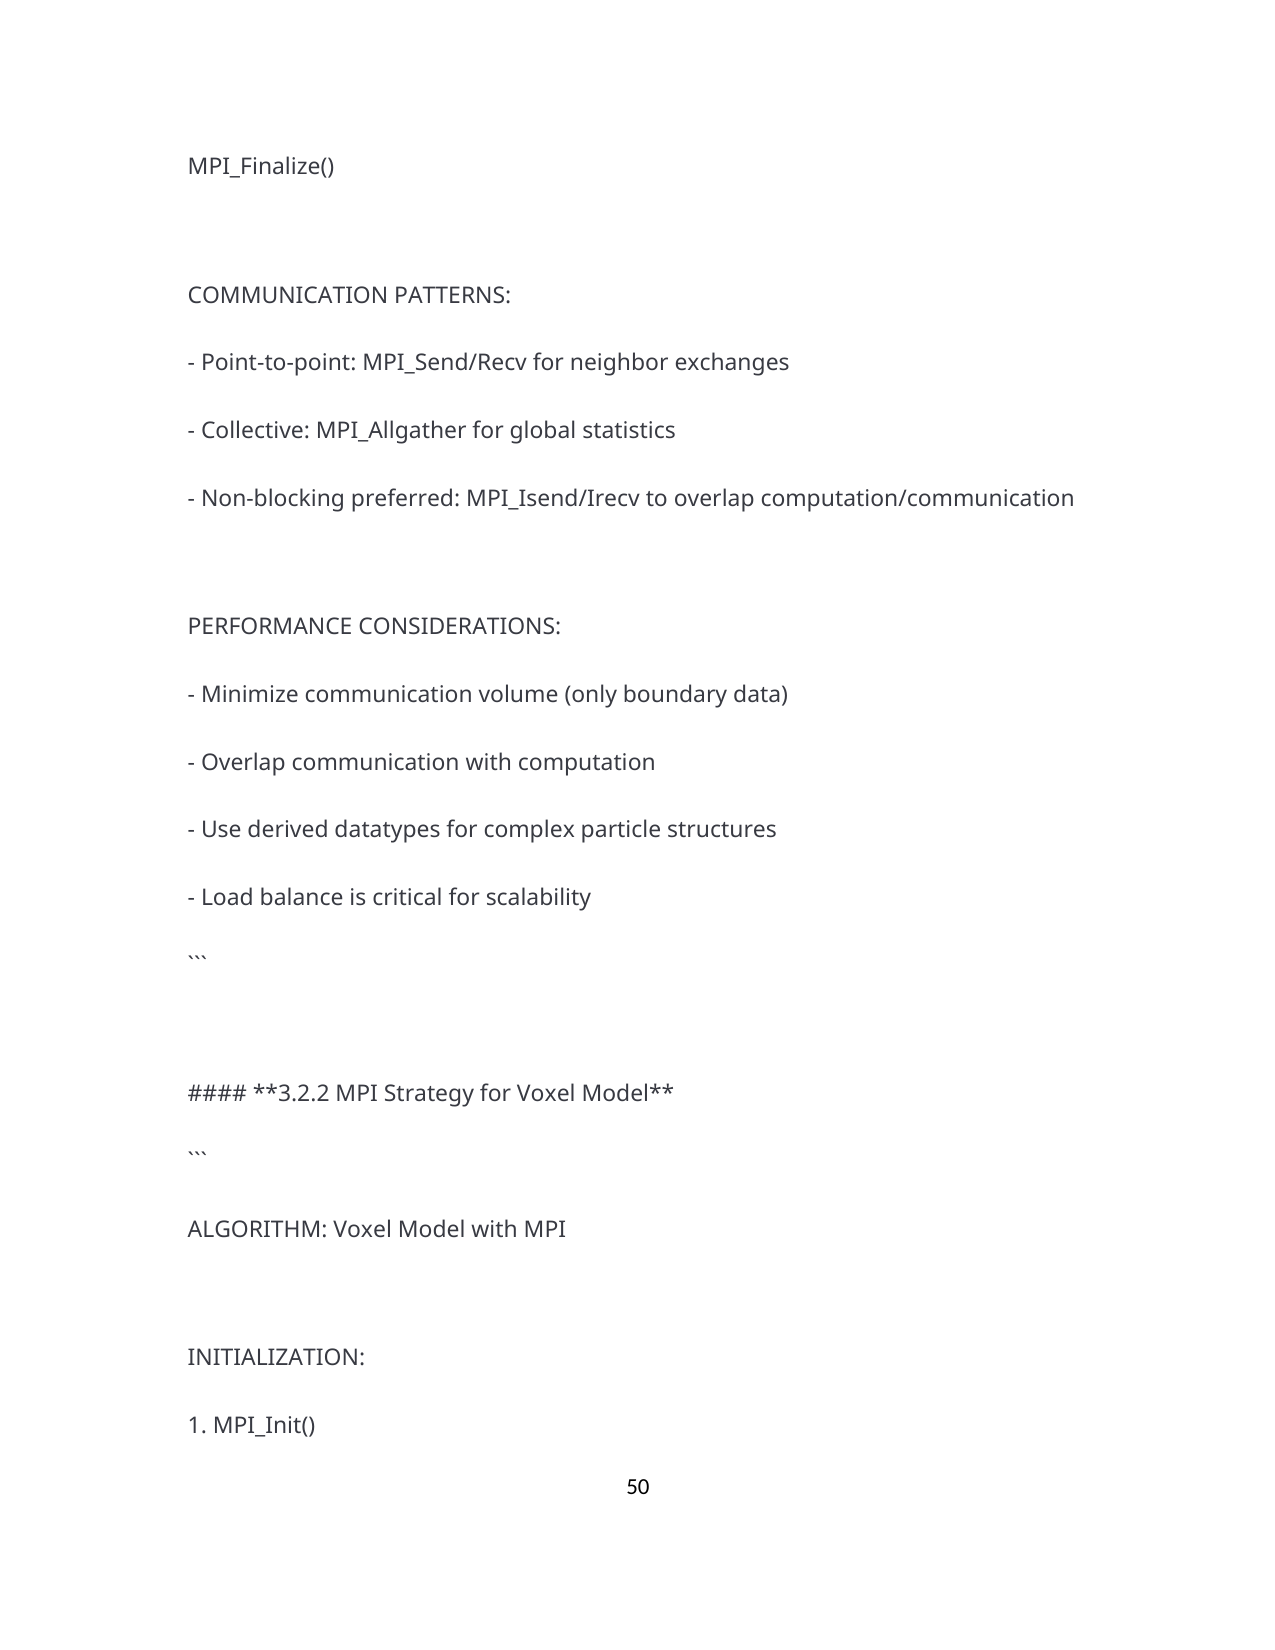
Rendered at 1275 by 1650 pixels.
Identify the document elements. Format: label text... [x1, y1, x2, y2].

text ALGORITHM: Voxel Model with MPI [187, 1213, 1087, 1244]
text - Collective: MPI_Allgather for global statistics [187, 414, 1087, 445]
text - Load balance is critical for scalability [187, 881, 1087, 912]
text - Overlap communication with computation [187, 746, 1087, 777]
text COMMUNICATION PATTERNS: [187, 278, 1087, 310]
text - Non-blocking preferred: MPI_Isend/Irecv to overlap computation/communication [187, 482, 1087, 513]
text - Point-to-point: MPI_Send/Recv for neighbor exchanges [187, 346, 1087, 377]
text - Minimize communication volume (only boundary data) [187, 678, 1087, 709]
text INITIALIZATION: [187, 1341, 1087, 1372]
text - Use derived datatypes for complex particle structures [187, 813, 1087, 844]
text ``` [187, 1145, 1087, 1176]
text ``` [187, 949, 1087, 980]
text 1. MPI_Init() [187, 1409, 1087, 1440]
text #### **3.2.2 MPI Strategy for Voxel Model** [187, 1077, 1087, 1108]
text MPI_Finalize() [187, 150, 1087, 181]
text PERFORMANCE CONSIDERATIONS: [187, 610, 1087, 641]
